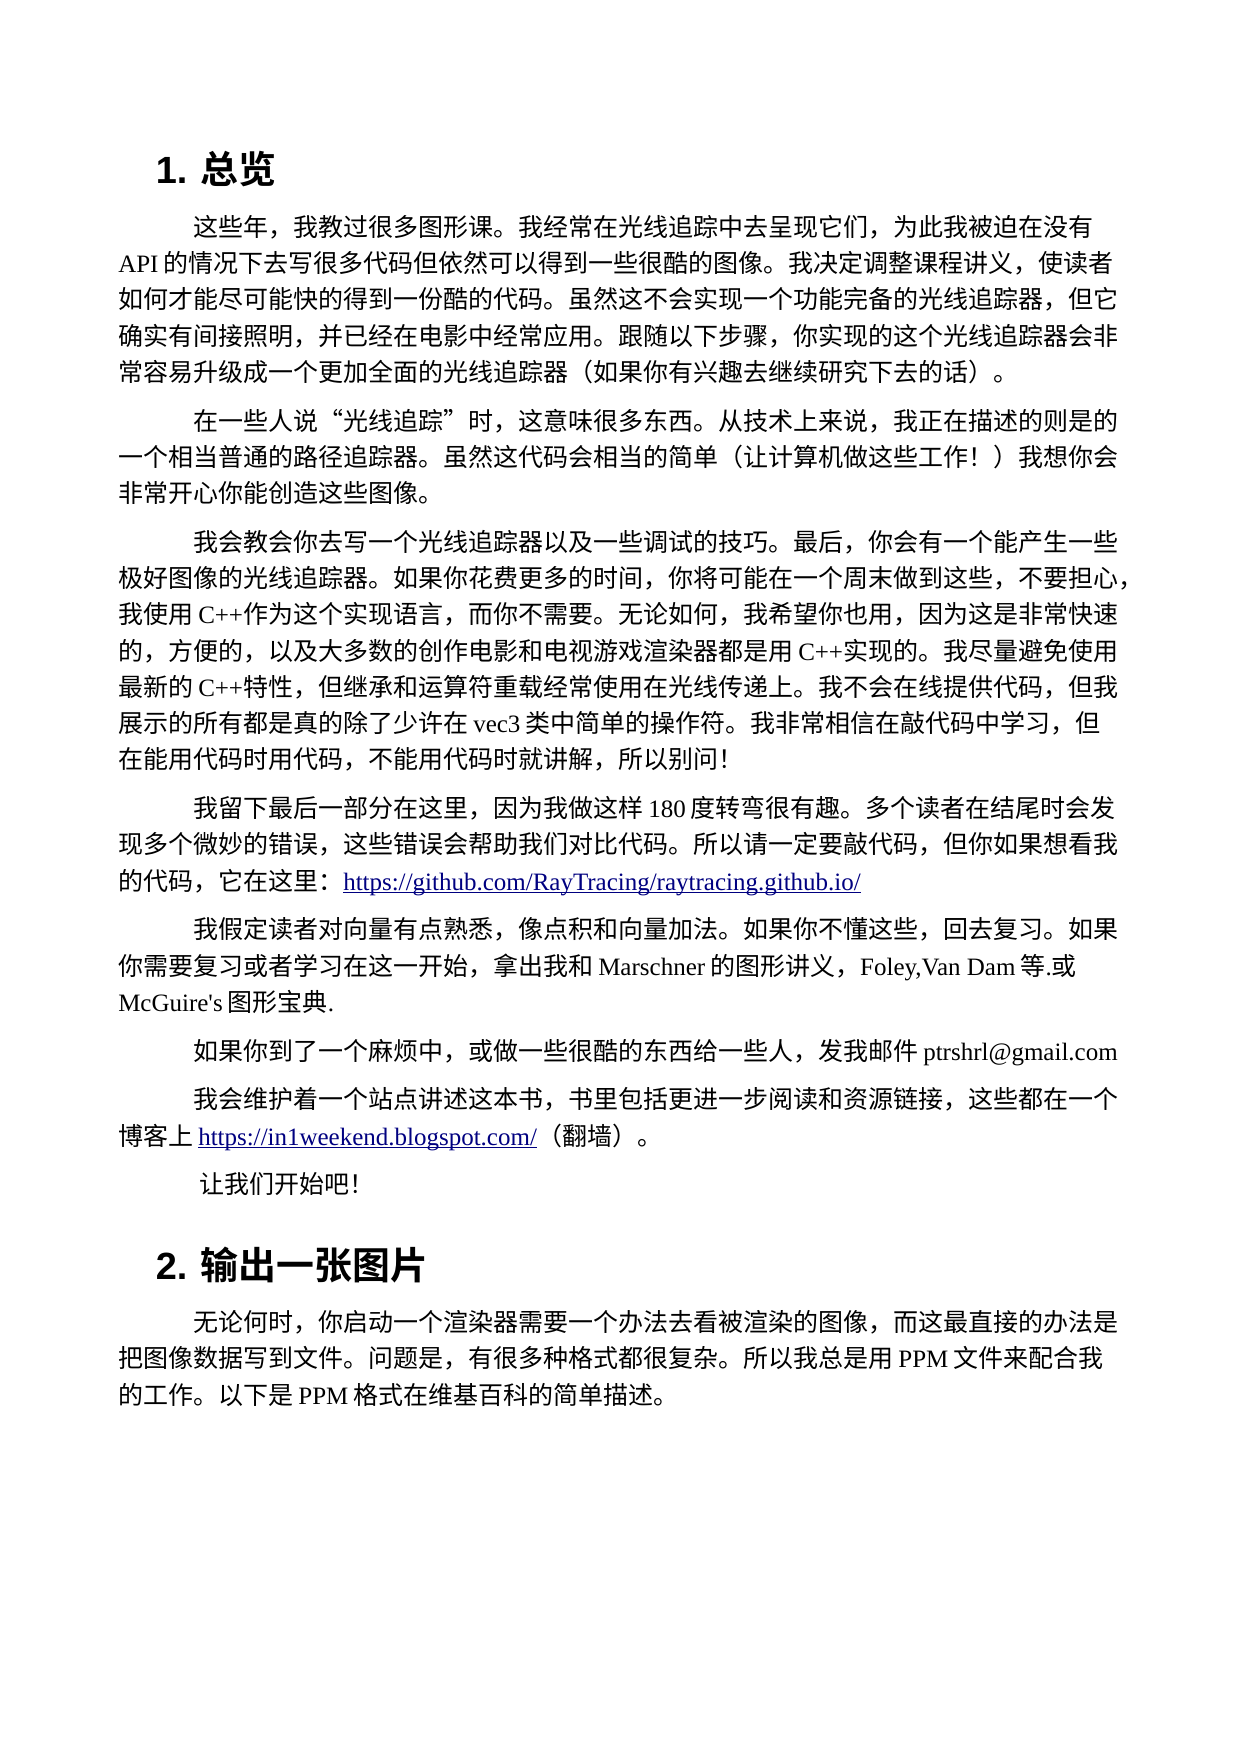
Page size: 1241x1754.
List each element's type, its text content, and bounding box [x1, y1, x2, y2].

text 我留下最后一部分在这里，因为我做这样180度转弯很有趣。多个读者在结尾时会发现多个微妙的错误，这些错误会帮助我们对比代码。所以请一定要敲代码，但你如果想看我的代码，它在这里：https://github.com/RayTracing/raytracing.github.io/ [118, 788, 1122, 897]
text 我假定读者对向量有点熟悉，像点积和向量加法。如果你不懂这些，回去复习。如果你需要复习或者学习在这一开始，拿出我和Marschner的图形讲义，Foley,Van Dam等.或McGuire's图形宝典. [118, 910, 1122, 1018]
subtitle 输出一张图片 [156, 1238, 1122, 1290]
text 这些年，我教过很多图形课。我经常在光线追踪中去呈现它们，为此我被迫在没有API的情况下去写很多代码但依然可以得到一些很酷的图像。我决定调整课程讲义，使读者如何才能尽可能快的得到一份酷的代码。虽然这不会实现一个功能完备的光线追踪器，但它确实有间接照明，并已经在电影中经常应用。跟随以下步骤，你实现的这个光线追踪器会非常容易升级成一个更加全面的光线追踪器（如果你有兴趣去继续研究下去的话）。 [118, 207, 1122, 388]
subtitle 总览 [156, 143, 1122, 195]
text 我会维护着一个站点讲述这本书，书里包括更进一步阅读和资源链接，这些都在一个博客上https://in1weekend.blogspot.com/（翻墙）。 [118, 1080, 1122, 1152]
text 让我们开始吧！ [118, 1165, 1122, 1201]
text 我会教会你去写一个光线追踪器以及一些调试的技巧。最后，你会有一个能产生一些极好图像的光线追踪器。如果你花费更多的时间，你将可能在一个周末做到这些，不要担心，我使用C++作为这个实现语言，而你不需要。无论如何，我希望你也用，因为这是非常快速的，方便的，以及大多数的创作电影和电视游戏渲染器都是用C++实现的。我尽量避免使用最新的C++特性，但继承和运算符重载经常使用在光线传递上。我不会在线提供代码，但我展示的所有都是真的除了少许在vec3类中简单的操作符。我非常相信在敲代码中学习，但在能用代码时用代码，不能用代码时就讲解，所以别问！ [118, 522, 1122, 776]
text 在一些人说“光线追踪”时，这意味很多东西。从技术上来说，我正在描述的则是的一个相当普通的路径追踪器。虽然这代码会相当的简单（让计算机做这些工作！）我想你会非常开心你能创造这些图像。 [118, 401, 1122, 510]
text 如果你到了一个麻烦中，或做一些很酷的东西给一些人，发我邮件ptrshrl@gmail.com [118, 1031, 1122, 1067]
text 无论何时，你启动一个渲染器需要一个办法去看被渲染的图像，而这最直接的办法是把图像数据写到文件。问题是，有很多种格式都很复杂。所以我总是用PPM文件来配合我的工作。以下是PPM格式在维基百科的简单描述。 [118, 1303, 1122, 1411]
